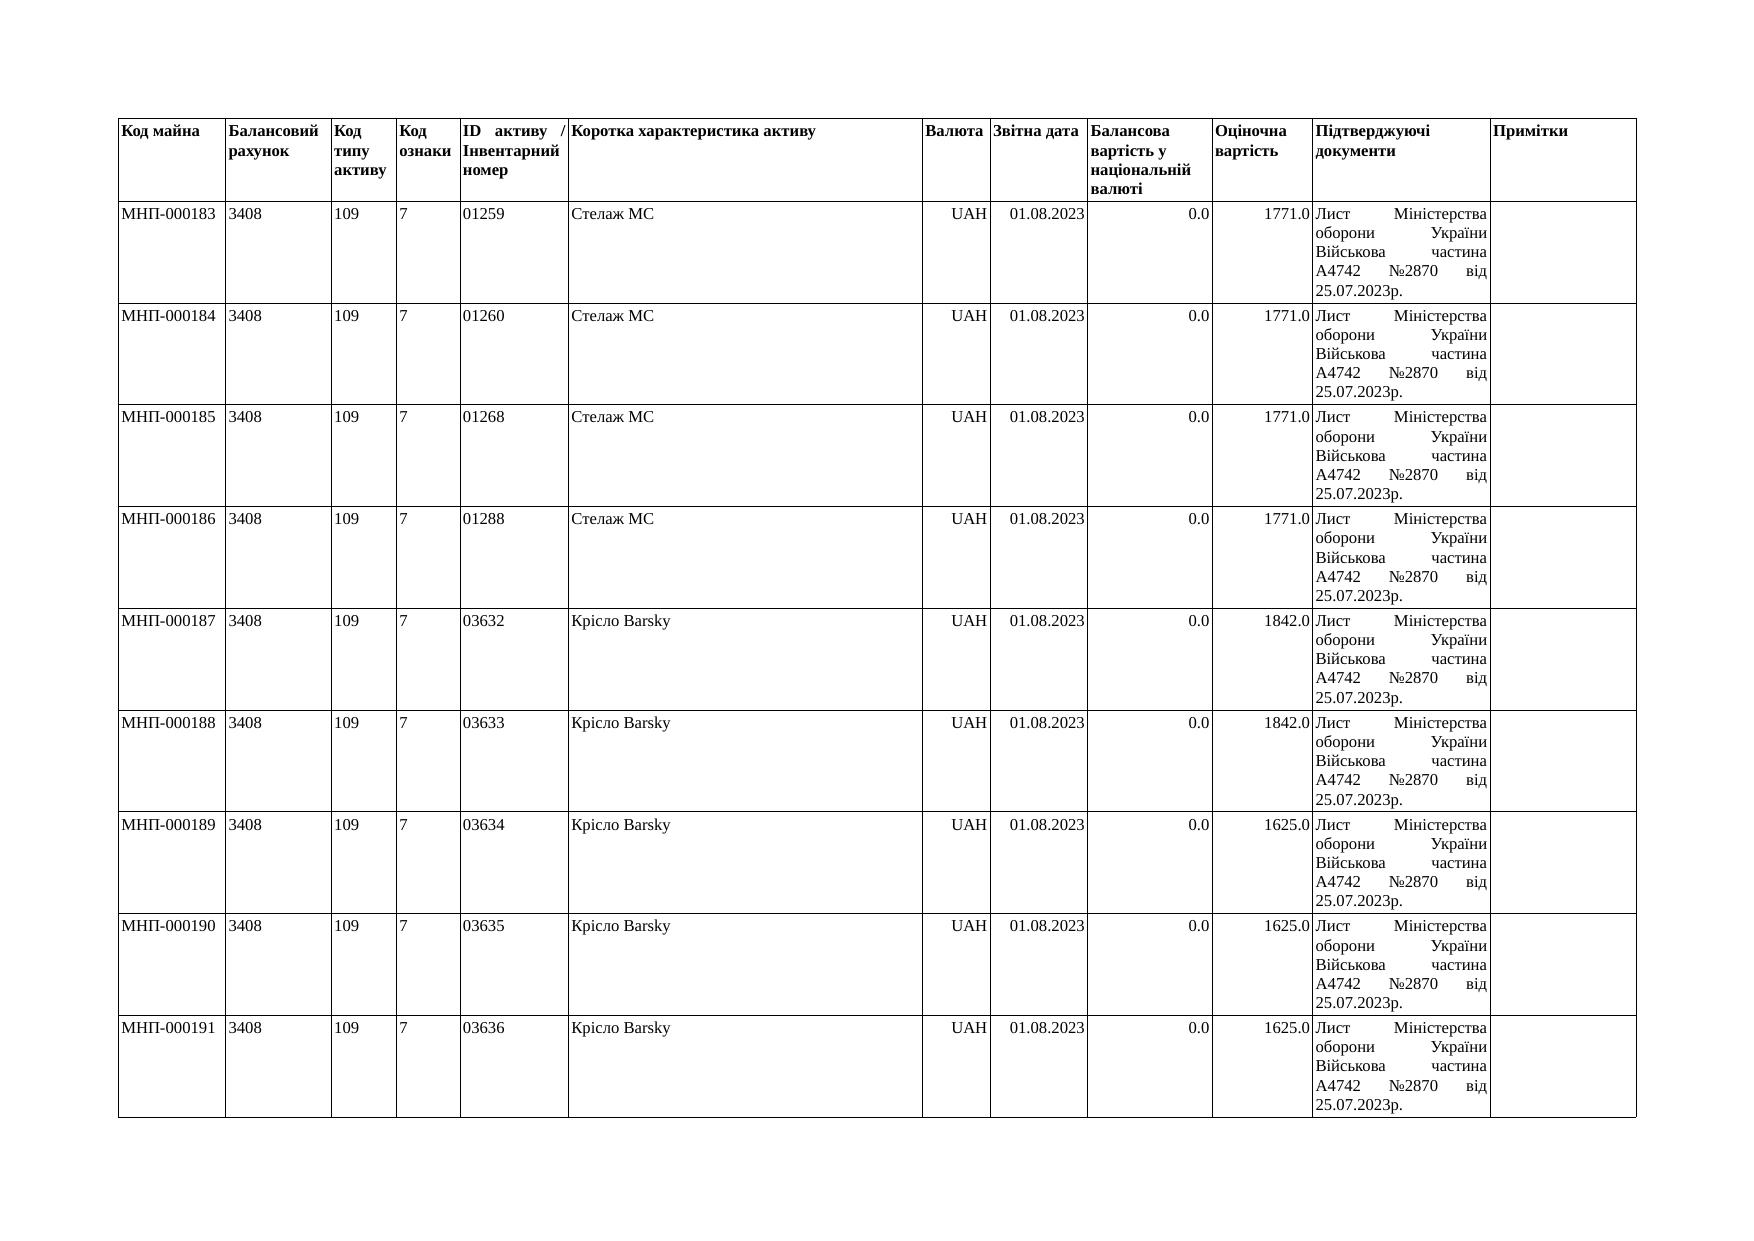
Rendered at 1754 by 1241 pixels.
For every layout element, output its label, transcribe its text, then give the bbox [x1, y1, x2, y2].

table_cell 01.08.2023 [991, 202, 1087, 302]
table_cell Лист Міністерства оборони України Військова частина А4742 №2870 від 25.07.2023р. [1313, 202, 1490, 302]
table_cell 7 [397, 202, 460, 302]
table_header Балансова вартість у національній валюті [1088, 119, 1212, 201]
table_cell Лист Міністерства оборони України Військова частина А4742 №2870 від 25.07.2023р. [1313, 405, 1490, 506]
table_cell UAH [923, 304, 990, 404]
table_cell 0.0 [1088, 914, 1212, 1015]
table_cell 109 [332, 812, 396, 913]
table_cell 1771.0 [1213, 405, 1312, 506]
table_cell 01.08.2023 [991, 507, 1087, 608]
table_cell 01.08.2023 [991, 304, 1087, 404]
table_cell 0.0 [1088, 609, 1212, 709]
table_cell 3408 [226, 812, 331, 913]
table_cell 01288 [461, 507, 568, 608]
table_cell 1625.0 [1213, 914, 1312, 1015]
table_cell 3408 [226, 609, 331, 709]
table_cell 7 [397, 914, 460, 1015]
table_cell 1771.0 [1213, 304, 1312, 404]
table_cell 1625.0 [1213, 1016, 1312, 1117]
table_cell [1491, 304, 1636, 404]
table_cell 109 [332, 202, 396, 302]
table_cell 1625.0 [1213, 812, 1312, 913]
table_cell 3408 [226, 914, 331, 1015]
table_cell 0.0 [1088, 507, 1212, 608]
table_header Код ознаки [397, 119, 460, 201]
table_cell Лист Міністерства оборони України Військова частина А4742 №2870 від 25.07.2023р. [1313, 914, 1490, 1015]
table_cell 109 [332, 507, 396, 608]
table_cell 03634 [461, 812, 568, 913]
table_cell 109 [332, 304, 396, 404]
table_header Підтверджуючі документи [1313, 119, 1490, 201]
table_cell Лист Міністерства оборони України Військова частина А4742 №2870 від 25.07.2023р. [1313, 1016, 1490, 1117]
table_cell 1771.0 [1213, 507, 1312, 608]
table_cell [1491, 914, 1636, 1015]
table_cell 03633 [461, 711, 568, 811]
table_cell МНП-000187 [119, 609, 225, 709]
table_cell 03635 [461, 914, 568, 1015]
table_cell [1491, 507, 1636, 608]
table_cell 0.0 [1088, 812, 1212, 913]
table_cell 01.08.2023 [991, 711, 1087, 811]
table_cell 01.08.2023 [991, 609, 1087, 709]
table_cell [1491, 202, 1636, 302]
table_cell 3408 [226, 202, 331, 302]
table_cell 3408 [226, 711, 331, 811]
table_cell 7 [397, 609, 460, 709]
table_cell Крісло Barsky [569, 812, 922, 913]
table_cell Лист Міністерства оборони України Військова частина А4742 №2870 від 25.07.2023р. [1313, 507, 1490, 608]
table_cell 1842.0 [1213, 609, 1312, 709]
table_cell 109 [332, 914, 396, 1015]
table_cell 7 [397, 1016, 460, 1117]
table_cell 0.0 [1088, 304, 1212, 404]
table_cell МНП-000189 [119, 812, 225, 913]
table_cell UAH [923, 1016, 990, 1117]
table_cell МНП-000191 [119, 1016, 225, 1117]
table_cell 109 [332, 1016, 396, 1117]
table_cell 7 [397, 405, 460, 506]
table_cell Крісло Barsky [569, 914, 922, 1015]
table_cell 3408 [226, 507, 331, 608]
table_cell UAH [923, 914, 990, 1015]
table_cell Лист Міністерства оборони України Військова частина А4742 №2870 від 25.07.2023р. [1313, 812, 1490, 913]
table_cell 7 [397, 711, 460, 811]
table_header Код майна [119, 119, 225, 201]
table_cell UAH [923, 609, 990, 709]
table_cell 01.08.2023 [991, 812, 1087, 913]
table_cell 0.0 [1088, 1016, 1212, 1117]
table_cell Крісло Barsky [569, 609, 922, 709]
table_cell 7 [397, 304, 460, 404]
table_cell [1491, 812, 1636, 913]
table_header Примітки [1491, 119, 1636, 201]
table_cell UAH [923, 202, 990, 302]
table_cell 03632 [461, 609, 568, 709]
table_cell [1491, 1016, 1636, 1117]
table_cell МНП-000183 [119, 202, 225, 302]
table_cell МНП-000190 [119, 914, 225, 1015]
table_cell 01259 [461, 202, 568, 302]
table_cell UAH [923, 405, 990, 506]
table_cell 0.0 [1088, 405, 1212, 506]
table_cell Стелаж МС [569, 507, 922, 608]
table_cell 01.08.2023 [991, 1016, 1087, 1117]
table_header Валюта [923, 119, 990, 201]
table_cell 109 [332, 609, 396, 709]
table_cell 1771.0 [1213, 202, 1312, 302]
table_cell 01.08.2023 [991, 914, 1087, 1015]
table_cell МНП-000184 [119, 304, 225, 404]
table_cell 3408 [226, 1016, 331, 1117]
table_cell Стелаж МС [569, 405, 922, 506]
table_cell МНП-000186 [119, 507, 225, 608]
table_cell 3408 [226, 405, 331, 506]
table_cell 3408 [226, 304, 331, 404]
table_cell 109 [332, 711, 396, 811]
table_header Балансовий рахунок [226, 119, 331, 201]
table_cell 0.0 [1088, 202, 1212, 302]
table_cell Крісло Barsky [569, 1016, 922, 1117]
table_cell Лист Міністерства оборони України Військова частина А4742 №2870 від 25.07.2023р. [1313, 304, 1490, 404]
table_cell [1491, 711, 1636, 811]
table_cell Лист Міністерства оборони України Військова частина А4742 №2870 від 25.07.2023р. [1313, 711, 1490, 811]
table_cell Лист Міністерства оборони України Військова частина А4742 №2870 від 25.07.2023р. [1313, 609, 1490, 709]
table_cell 01268 [461, 405, 568, 506]
table_cell 01.08.2023 [991, 405, 1087, 506]
table_cell UAH [923, 711, 990, 811]
table_cell 7 [397, 507, 460, 608]
table_cell 01260 [461, 304, 568, 404]
table_header ID активу / Інвентарний номер [461, 119, 568, 201]
table_cell 03636 [461, 1016, 568, 1117]
table_cell [1491, 405, 1636, 506]
table_cell Стелаж МС [569, 304, 922, 404]
table_cell Стелаж МС [569, 202, 922, 302]
table_cell 109 [332, 405, 396, 506]
table_cell МНП-000185 [119, 405, 225, 506]
table_cell [1491, 609, 1636, 709]
table_header Коротка характеристика активу [569, 119, 922, 201]
table_cell МНП-000188 [119, 711, 225, 811]
table_cell Крісло Barsky [569, 711, 922, 811]
table_cell 0.0 [1088, 711, 1212, 811]
table_cell 1842.0 [1213, 711, 1312, 811]
table_cell 7 [397, 812, 460, 913]
table_header Звітна дата [991, 119, 1087, 201]
table_header Оціночна вартість [1213, 119, 1312, 201]
table_cell UAH [923, 812, 990, 913]
table_header Код типу активу [332, 119, 396, 201]
table_cell UAH [923, 507, 990, 608]
